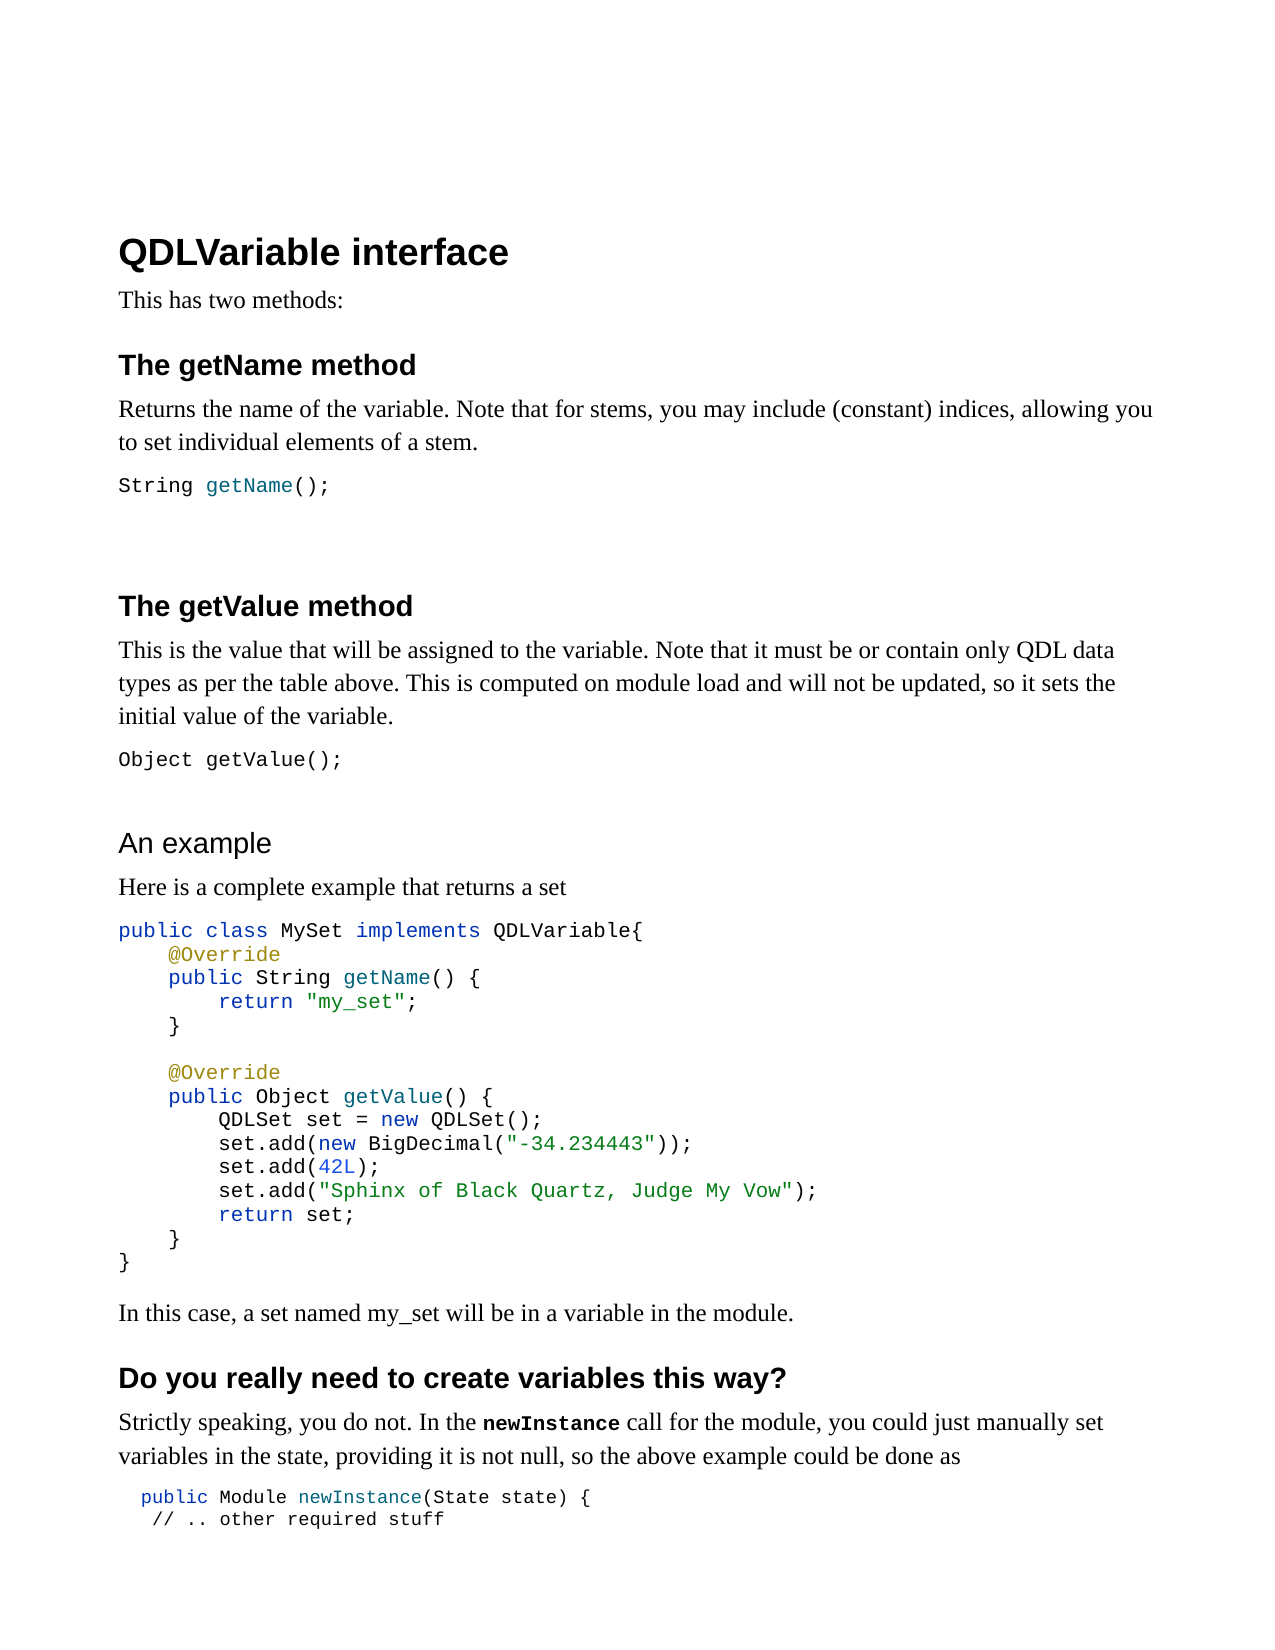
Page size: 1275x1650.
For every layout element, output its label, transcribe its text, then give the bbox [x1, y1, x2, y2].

subtitle The getValue method [118, 589, 1157, 623]
subtitle The getName method [118, 348, 1157, 381]
subtitle QDLVariable interface [118, 229, 1157, 273]
subtitle An example [118, 826, 1157, 860]
text Strictly speaking, you do not. In the newInstance call for the module, you could just manually set variables in the state, providing it is not null, so the above example could be done as [118, 1407, 1157, 1469]
text Here is a complete example that returns a set [118, 872, 1157, 901]
text String getName(); [118, 474, 1157, 498]
text public class MySet implements QDLVariable{ @Override public String getName() { return "my_set"; } @Override public Object getValue() { QDLSet set = new QDLSet(); set.add(new BigDecimal("-34.234443")); set.add(42L); set.add("Sphinx of Black Quartz, Judge My Vow"); return set; } } [118, 920, 1157, 1275]
text In this case, a set named my_set will be in a variable in the module. [118, 1298, 1157, 1327]
text public Module newInstance(State state) { // .. other required stuff [118, 1488, 1157, 1531]
text This is the value that will be assigned to the variable. Note that it must be or contain only QDL data types as per the table above. This is computed on module load and will not be updated, so it sets the initial value of the variable. [118, 635, 1157, 730]
text Object getValue(); [118, 749, 1157, 773]
text Returns the name of the variable. Note that for stems, you may include (constant) indices, allowing you to set individual elements of a stem. [118, 394, 1157, 456]
subtitle Do you really need to create variables this way? [118, 1361, 1157, 1394]
text This has two methods: [118, 286, 1157, 314]
